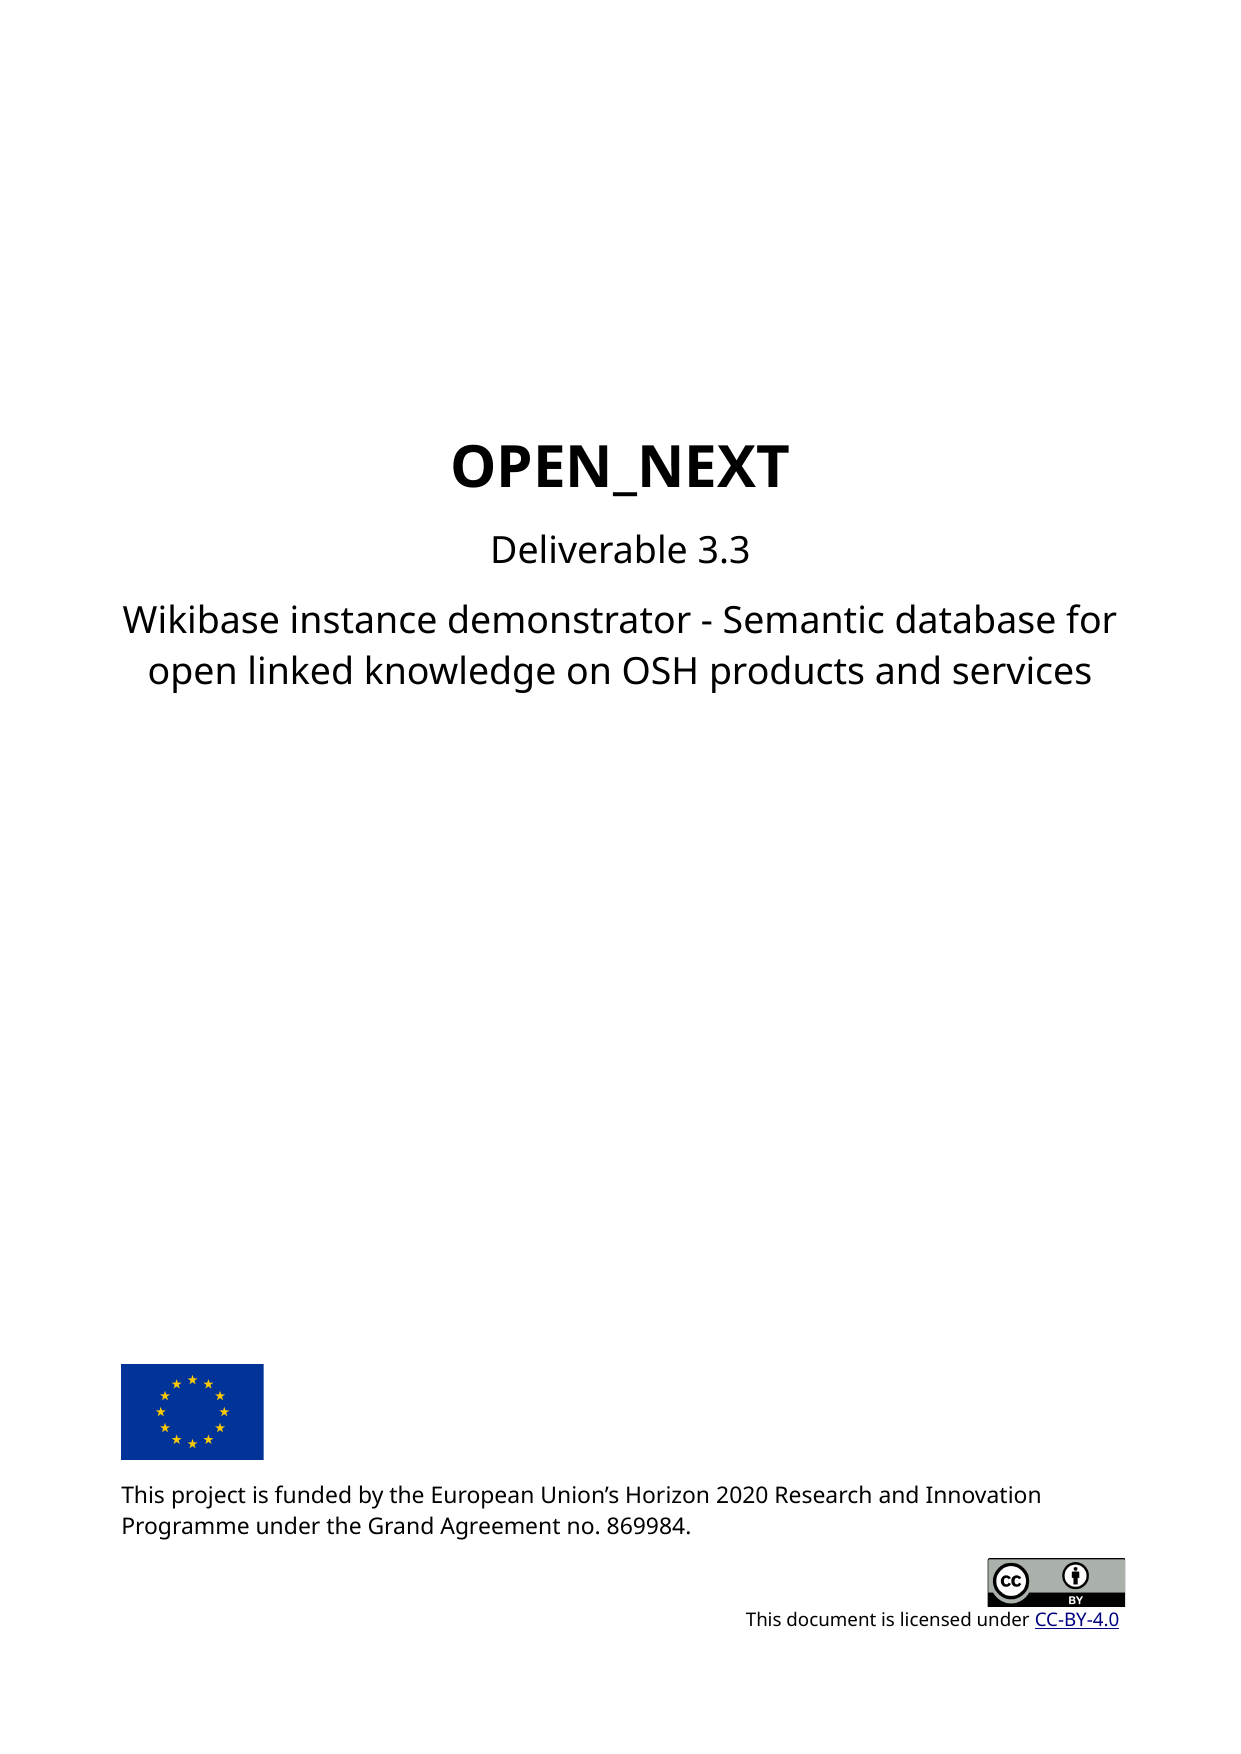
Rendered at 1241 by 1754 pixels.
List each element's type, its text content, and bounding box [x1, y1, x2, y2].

subtitle Deliverable 3.3 [121, 523, 1119, 574]
title OPEN_NEXT [121, 425, 1119, 505]
text This project is funded by the European Union’s Horizon 2020 Research and Innovation Programme under the Grand Agreement no. 869984. [121, 1479, 1119, 1541]
picture [987, 1558, 1125, 1607]
subtitle Wikibase instance demonstrator - Semantic database for open linked knowledge on OSH products and services [121, 593, 1119, 695]
picture [121, 1364, 264, 1460]
